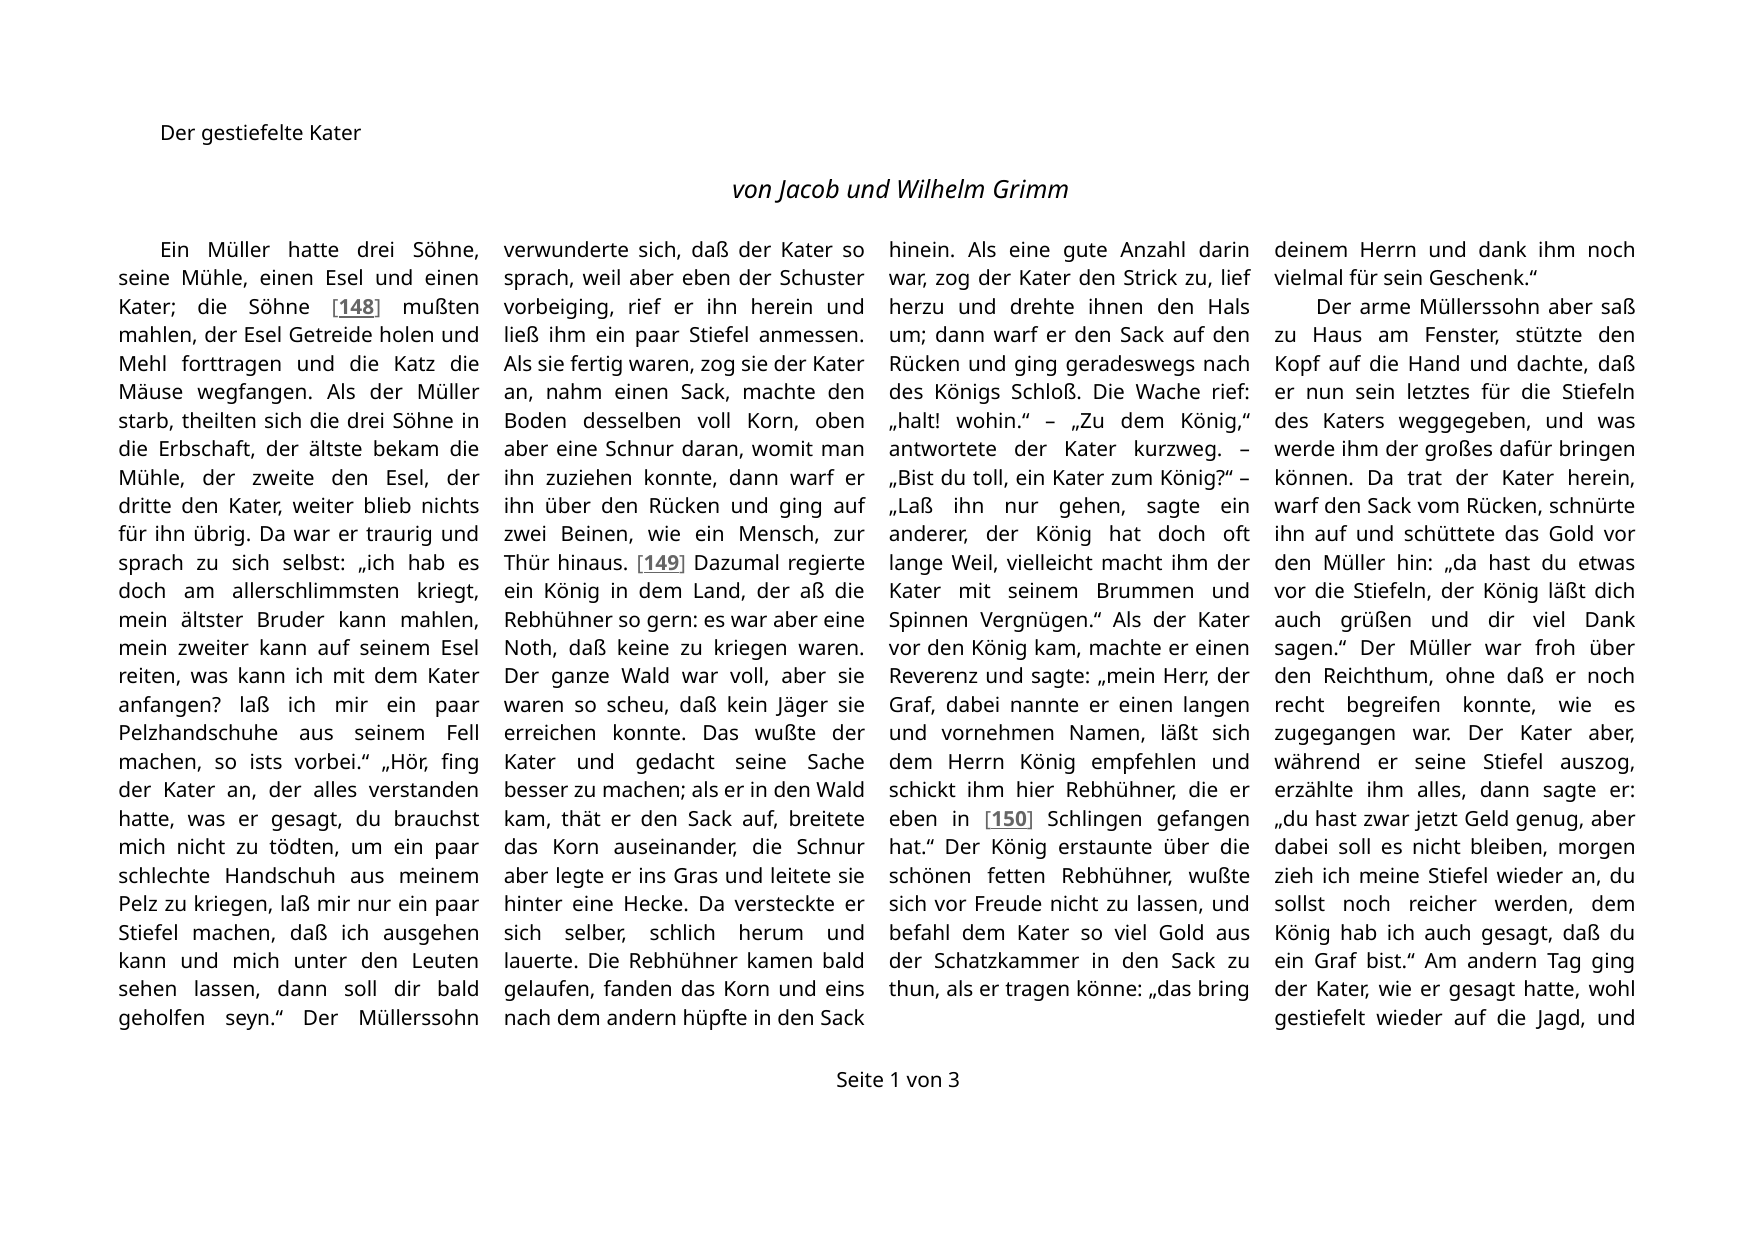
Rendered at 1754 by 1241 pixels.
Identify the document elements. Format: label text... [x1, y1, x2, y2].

text hinein. Als eine gute Anzahl darin war, zog der Kater den Strick zu, lief herzu und drehte ihnen den Hals um; dann warf er den Sack auf den Rücken und ging geradeswegs nach des Königs Schloß. Die Wache rief: „halt! wohin.“ – „Zu dem König,“ antwortete der Kater kurzweg. – „Bist du toll, ein Kater zum König?“ – „Laß ihn nur gehen, sagte ein anderer, der König hat doch oft lange Weil, vielleicht macht ihm der Kater mit seinem Brummen und Spinnen Vergnügen.“ Als der Kater vor den König kam, machte er einen Reverenz und sagte: „mein Herr, der Graf, dabei nannte er einen langen und vornehmen Namen, läßt sich dem Herrn König empfehlen und schickt ihm hier Rebhühner, die er eben in [150] Schlingen gefangen hat.“ Der König erstaunte über die schönen fetten Rebhühner, wußte sich vor Freude nicht zu lassen, und befahl dem Kater so viel Gold aus der Schatzkammer in den Sack zu thun, als er tragen könne: „das bring [889, 235, 1251, 1003]
text Der arme Müllerssohn aber saß zu Haus am Fenster, stützte den Kopf auf die Hand und dachte, daß er nun sein letztes für die Stiefeln des Katers weggegeben, und was werde ihm der großes dafür bringen können. Da trat der Kater herein, warf den Sack vom Rücken, schnürte ihn auf und schüttete das Gold vor den Müller hin: „da hast du etwas vor die Stiefeln, der König läßt dich auch grüßen und dir viel Dank sagen.“ Der Müller war froh über den Reichthum, ohne daß er noch recht begreifen konnte, wie es zugegangen war. Der Kater aber, während er seine Stiefel auszog, erzählte ihm alles, dann sagte er: „du hast zwar jetzt Geld genug, aber dabei soll es nicht bleiben, morgen zieh ich meine Stiefel wieder an, du sollst noch reicher werden, dem König hab ich auch gesagt, daß du ein Graf bist.“ Am andern Tag ging der Kater, wie er gesagt hatte, wohl gestiefelt wieder auf die Jagd, und [1274, 292, 1636, 1031]
text Ein Müller hatte drei Söhne, seine Mühle, einen Esel und einen Kater; die Söhne [148] mußten mahlen, der Esel Getreide holen und Mehl forttragen und die Katz die Mäuse wegfangen. Als der Müller starb, theilten sich die drei Söhne in die Erbschaft, der ältste bekam die Mühle, der zweite den Esel, der dritte den Kater, weiter blieb nichts für ihn übrig. Da war er traurig und sprach zu sich selbst: „ich hab es doch am allerschlimmsten kriegt, mein ältster Bruder kann mahlen, mein zweiter kann auf seinem Esel reiten, was kann ich mit dem Kater anfangen? laß ich mir ein paar Pelzhandschuhe aus seinem Fell machen, so ists vorbei.“ „Hör, fing der Kater an, der alles verstanden hatte, was er gesagt, du brauchst mich nicht zu tödten, um ein paar schlechte Handschuh aus meinem Pelz zu kriegen, laß mir nur ein paar Stiefel machen, daß ich ausgehen kann und mich unter den Leuten sehen lassen, dann soll dir bald geholfen seyn.“ Der Müllerssohn [118, 235, 480, 1031]
text deinem Herrn und dank ihm noch vielmal für sein Geschenk.“ [1274, 235, 1636, 292]
text verwunderte sich, daß der Kater so sprach, weil aber eben der Schuster vorbeiging, rief er ihn herein und ließ ihm ein paar Stiefel anmessen. Als sie fertig waren, zog sie der Kater an, nahm einen Sack, machte den Boden desselben voll Korn, oben aber eine Schnur daran, womit man ihn zuziehen konnte, dann warf er ihn über den Rücken und ging auf zwei Beinen, wie ein Mensch, zur Thür hinaus. [149] Dazumal regierte ein König in dem Land, der aß die Rebhühner so gern: es war aber eine Noth, daß keine zu kriegen waren. Der ganze Wald war voll, aber sie waren so scheu, daß kein Jäger sie erreichen konnte. Das wußte der Kater und gedacht seine Sache besser zu machen; als er in den Wald kam, thät er den Sack auf, breitete das Korn auseinander, die Schnur aber legte er ins Gras und leitete sie hinter eine Hecke. Da versteckte er sich selber, schlich herum und lauerte. Die Rebhühner kamen bald gelaufen, fanden das Korn und eins nach dem andern hüpfte in den Sack [503, 235, 865, 1031]
